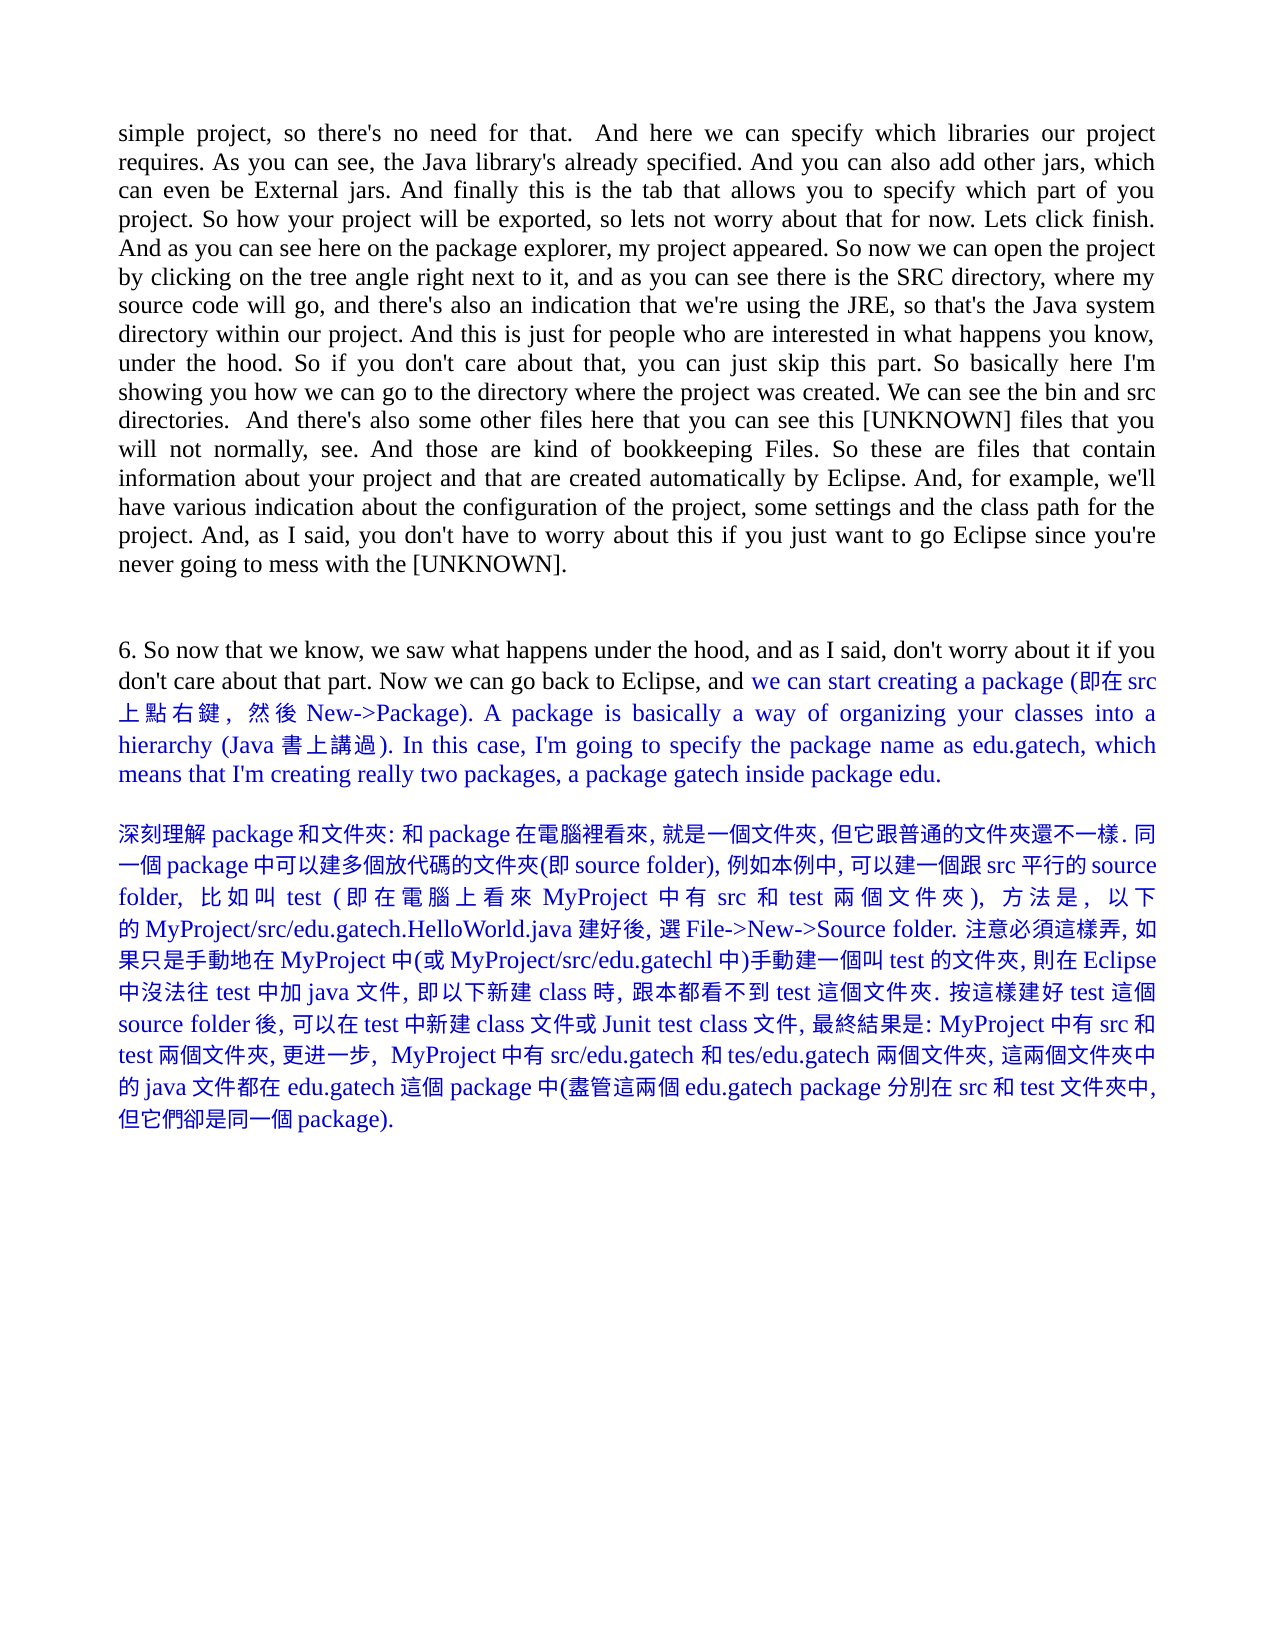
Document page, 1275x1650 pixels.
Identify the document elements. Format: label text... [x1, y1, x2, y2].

text 6. So now that we know, we saw what happens under the hood, and as I said, don't worry about it if you don't care about that part. Now we can go back to Eclipse, and we can start creating a package (即在src上點右鍵, 然後New->Package). A package is basically a way of organizing your classes into a hierarchy (Java書上講過). In this case, I'm going to specify the package name as edu.gatech, which means that I'm creating really two packages, a package gatech inside package edu. [118, 636, 1157, 788]
text 深刻理解package和文件夾: 和package在電腦裡看來, 就是一個文件夾, 但它跟普通的文件夾還不一樣. 同一個package中可以建多個放代碼的文件夾(即source folder), 例如本例中, 可以建一個跟src平行的source folder, 比如叫test (即在電腦上看來MyProject中有src和test兩個文件夾), 方法是, 以下的MyProject/src/edu.gatech.HelloWorld.java建好後, 選File->New->Source folder. 注意必須這樣弄, 如果只是手動地在MyProject中(或MyProject/src/edu.gatechl中)手動建一個叫test的文件夾, 則在Eclipse中沒法往test中加java文件, 即以下新建class時, 跟本都看不到test這個文件夾. 按這樣建好test這個source folder後, 可以在test中新建class文件或Junit test class文件, 最終結果是: MyProject中有src和test兩個文件夾, 更进一步, MyProject中有src/edu.gatech 和tes/edu.gatech 兩個文件夾, 這兩個文件夾中的java文件都在 edu.gatech這個package中(䀆管這兩個edu.gatech package分別在src和test文件夾中, 但它們卻是同一個package). [118, 817, 1157, 1133]
text simple project, so there's no need for that. And here we can specify which libraries our project requires. As you can see, the Java library's already specified. And you can also add other jars, which can even be External jars. And finally this is the tab that allows you to specify which part of you project. So how your project will be exported, so lets not worry about that for now. Lets click finish. And as you can see here on the package explorer, my project appeared. So now we can open the project by clicking on the tree angle right next to it, and as you can see there is the SRC directory, where my source code will go, and there's also an indication that we're using the JRE, so that's the Java system directory within our project. And this is just for people who are interested in what happens you know, under the hood. So if you don't care about that, you can just skip this part. So basically here I'm showing you how we can go to the directory where the project was created. We can see the bin and src directories. And there's also some other files here that you can see this [UNKNOWN] files that you will not normally, see. And those are kind of bookkeeping Files. So these are files that contain information about your project and that are created automatically by Eclipse. And, for example, we'll have various indication about the configuration of the project, some settings and the class path for the project. And, as I said, you don't have to worry about this if you just want to go Eclipse since you're never going to mess with the [UNKNOWN]. [118, 118, 1157, 578]
